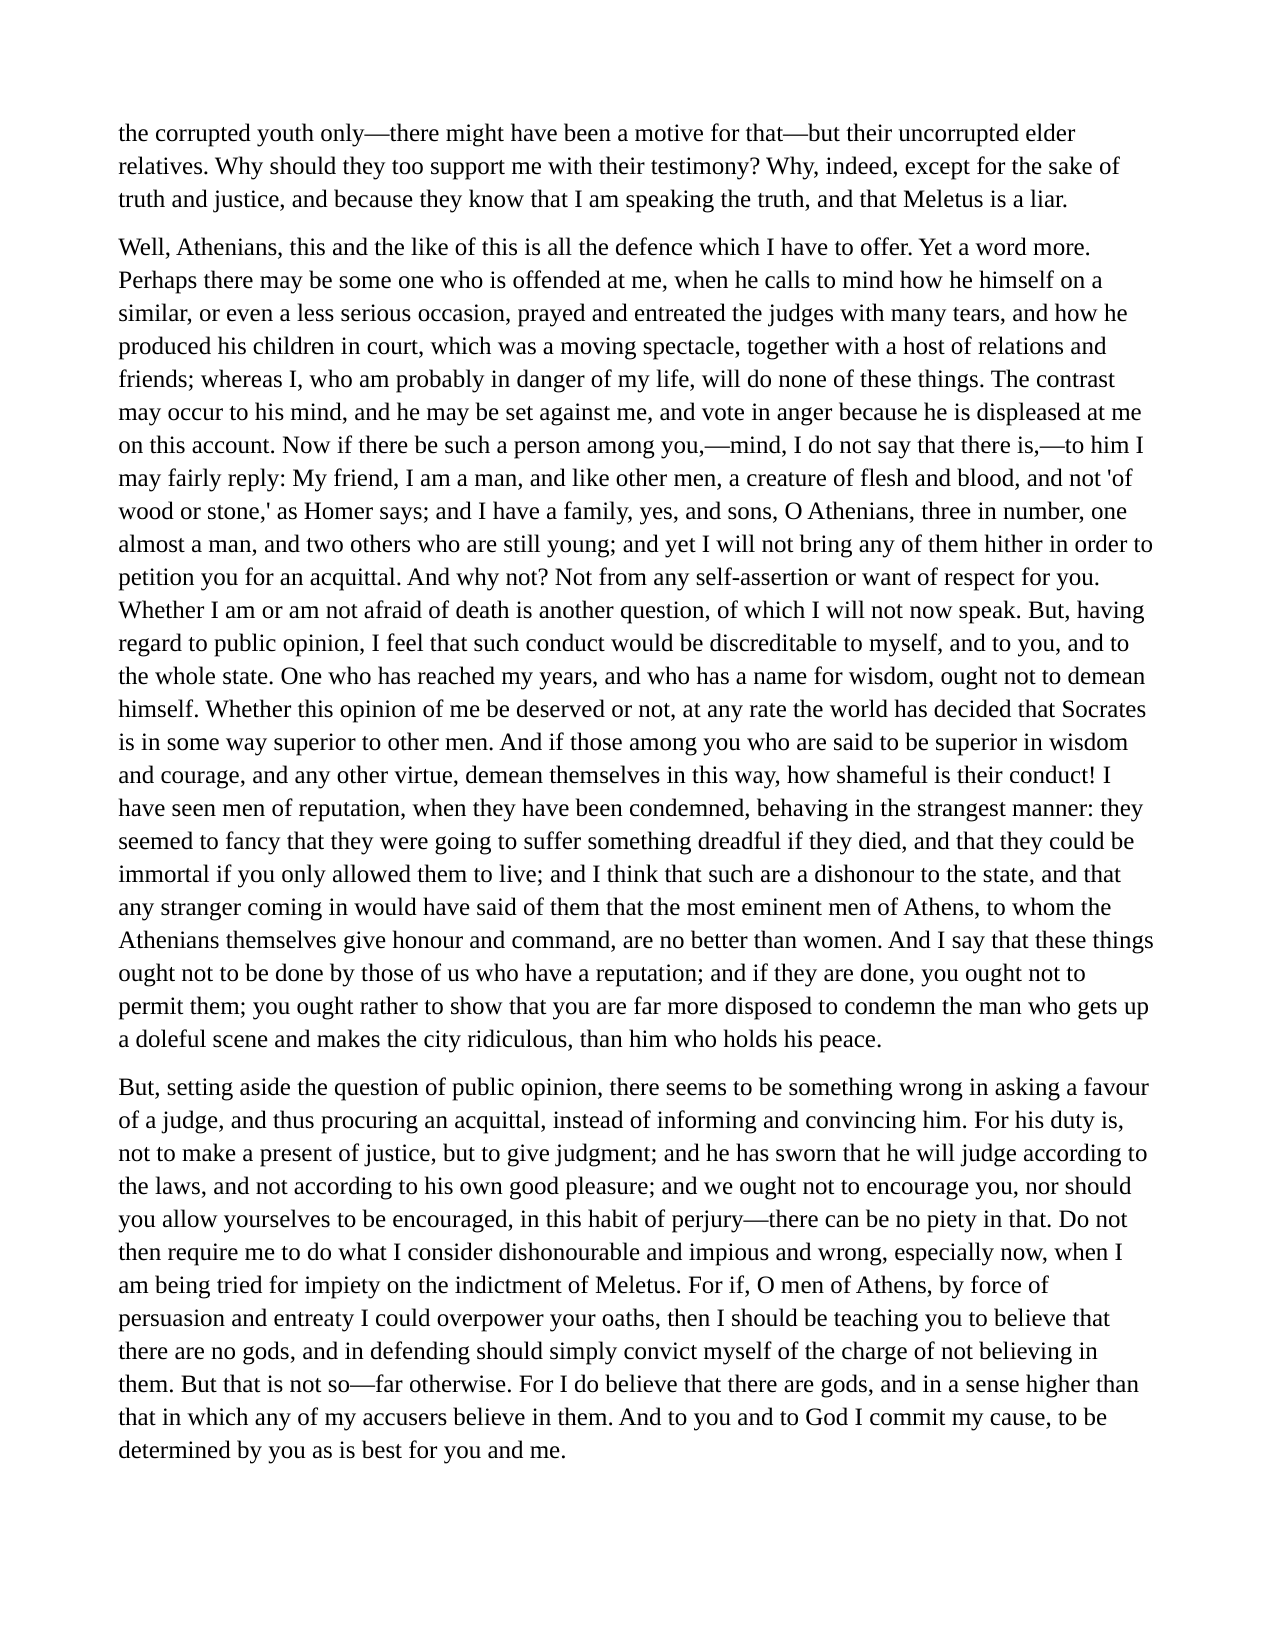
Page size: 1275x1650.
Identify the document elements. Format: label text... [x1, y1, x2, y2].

text Well, Athenians, this and the like of this is all the defence which I have to offer. Yet a word more. Perhaps there may be some one who is offended at me, when he calls to mind how he himself on a similar, or even a less serious occasion, prayed and entreated the judges with many tears, and how he produced his children in court, which was a moving spectacle, together with a host of relations and friends; whereas I, who am probably in danger of my life, will do none of these things. The contrast may occur to his mind, and he may be set against me, and vote in anger because he is displeased at me on this account. Now if there be such a person among you,—mind, I do not say that there is,—to him I may fairly reply: My friend, I am a man, and like other men, a creature of flesh and blood, and not 'of wood or stone,' as Homer says; and I have a family, yes, and sons, O Athenians, three in number, one almost a man, and two others who are still young; and yet I will not bring any of them hither in order to petition you for an acquittal. And why not? Not from any self-assertion or want of respect for you. Whether I am or am not afraid of death is another question, of which I will not now speak. But, having regard to public opinion, I feel that such conduct would be discreditable to myself, and to you, and to the whole state. One who has reached my years, and who has a name for wisdom, ought not to demean himself. Whether this opinion of me be deserved or not, at any rate the world has decided that Socrates is in some way superior to other men. And if those among you who are said to be superior in wisdom and courage, and any other virtue, demean themselves in this way, how shameful is their conduct! I have seen men of reputation, when they have been condemned, behaving in the strangest manner: they seemed to fancy that they were going to suffer something dreadful if they died, and that they could be immortal if you only allowed them to live; and I think that such are a dishonour to the state, and that any stranger coming in would have said of them that the most eminent men of Athens, to whom the Athenians themselves give honour and command, are no better than women. And I say that these things ought not to be done by those of us who have a reputation; and if they are done, you ought not to permit them; you ought rather to show that you are far more disposed to condemn the man who gets up a doleful scene and makes the city ridiculous, than him who holds his peace. [118, 232, 1157, 1053]
text the corrupted youth only—there might have been a motive for that—but their uncorrupted elder relatives. Why should they too support me with their testimony? Why, indeed, except for the sake of truth and justice, and because they know that I am speaking the truth, and that Meletus is a liar. [118, 118, 1157, 213]
text But, setting aside the question of public opinion, there seems to be something wrong in asking a favour of a judge, and thus procuring an acquittal, instead of informing and convincing him. For his duty is, not to make a present of justice, but to give judgment; and he has sworn that he will judge according to the laws, and not according to his own good pleasure; and we ought not to encourage you, nor should you allow yourselves to be encouraged, in this habit of perjury—there can be no piety in that. Do not then require me to do what I consider dishonourable and impious and wrong, especially now, when I am being tried for impiety on the indictment of Meletus. For if, O men of Athens, by force of persuasion and entreaty I could overpower your oaths, then I should be teaching you to believe that there are no gods, and in defending should simply convict myself of the charge of not believing in them. But that is not so—far otherwise. For I do believe that there are gods, and in a sense higher than that in which any of my accusers believe in them. And to you and to God I commit my cause, to be determined by you as is best for you and me. [118, 1072, 1157, 1464]
